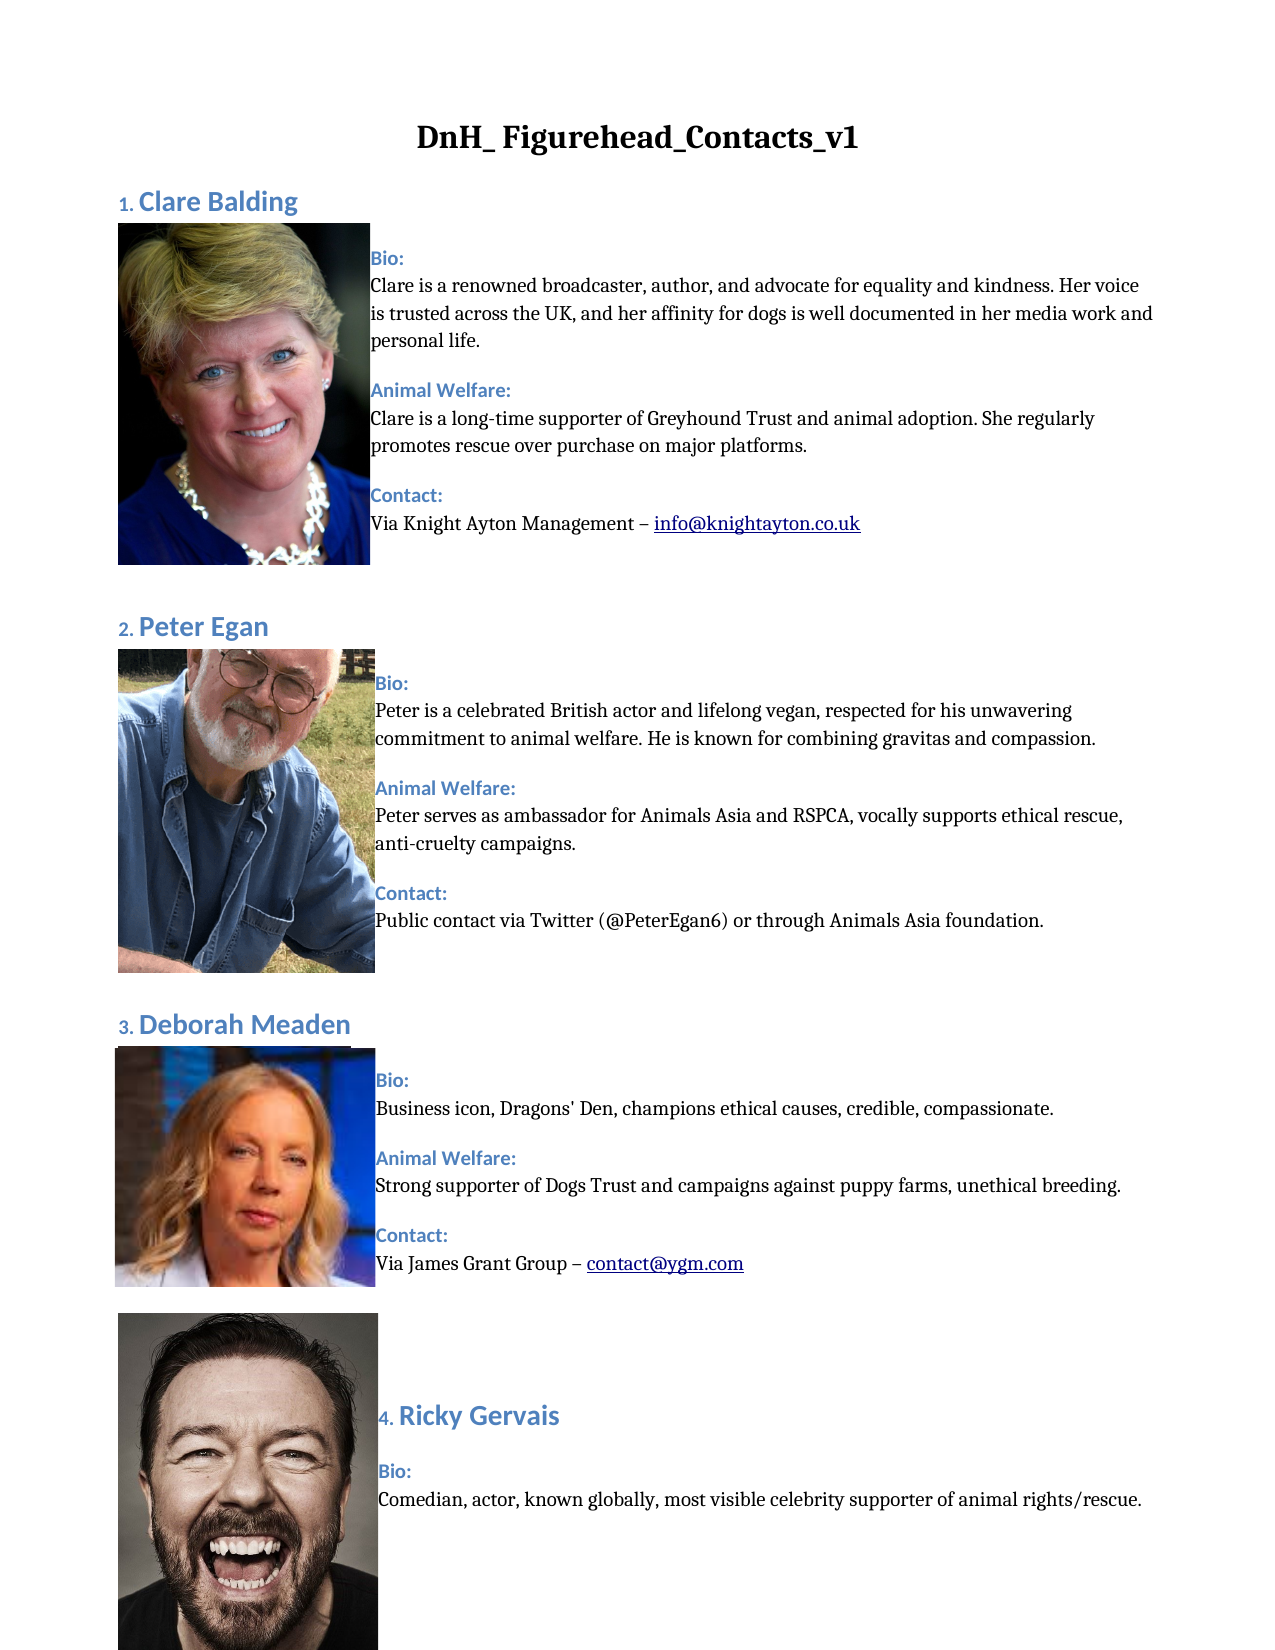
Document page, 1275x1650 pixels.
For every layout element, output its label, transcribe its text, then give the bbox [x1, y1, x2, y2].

subtitle Bio: [379, 1458, 1157, 1484]
text Via Knight Ayton Management – info@knightayton.co.uk [368, 511, 1157, 535]
text Via James Grant Group – contact@ygm.com [376, 1252, 1157, 1276]
subtitle 3. Deborah Meaden [118, 1006, 1157, 1041]
text Strong supporter of Dogs Trust and campaigns against puppy farms, unethical breeding. [376, 1174, 1157, 1198]
text Clare is a long-time supporter of Greyhound Trust and animal adoption. She regularly promotes rescue over purchase on major platforms. [368, 406, 1157, 458]
text Comedian, actor, known globally, most visible celebrity supporter of animal rights/rescue. [379, 1488, 1157, 1512]
subtitle Animal Welfare: [376, 1145, 1157, 1170]
subtitle Bio: [368, 245, 1157, 270]
text DnH_ Figurehead_Contacts_v1 [118, 118, 1157, 156]
picture [118, 1313, 379, 1650]
subtitle Contact: [373, 880, 1157, 905]
subtitle Contact: [368, 482, 1157, 508]
text Peter serves as ambassador for Animals Asia and RSPCA, vocally supports ethical rescue, anti-cruelty campaigns. [373, 804, 1157, 856]
subtitle 1. Clare Balding [118, 183, 1157, 219]
text Clare is a renowned broadcaster, author, and advocate for equality and kindness. Her voice is trusted across the UK, and her affinity for dogs is well documented in her media work and personal life. [368, 274, 1157, 353]
subtitle Bio: [376, 1067, 1157, 1093]
subtitle Animal Welfare: [368, 377, 1157, 403]
subtitle Animal Welfare: [373, 775, 1157, 800]
subtitle Bio: [373, 670, 1157, 695]
text Public contact via Twitter (@PeterEgan6) or through Animals Asia foundation. [373, 909, 1157, 933]
subtitle 4. Ricky Gervais [379, 1397, 1157, 1432]
picture [118, 649, 346, 973]
text Business icon, Dragons' Den, champions ethical causes, credible, compassionate. [376, 1097, 1157, 1121]
picture [118, 223, 346, 565]
subtitle Contact: [376, 1222, 1157, 1248]
picture [114, 1046, 376, 1287]
subtitle 2. Peter Egan [118, 608, 1157, 644]
text Peter is a celebrated British actor and lifelong vegan, respected for his unwavering commitment to animal welfare. He is known for combining gravitas and compassion. [373, 699, 1157, 751]
